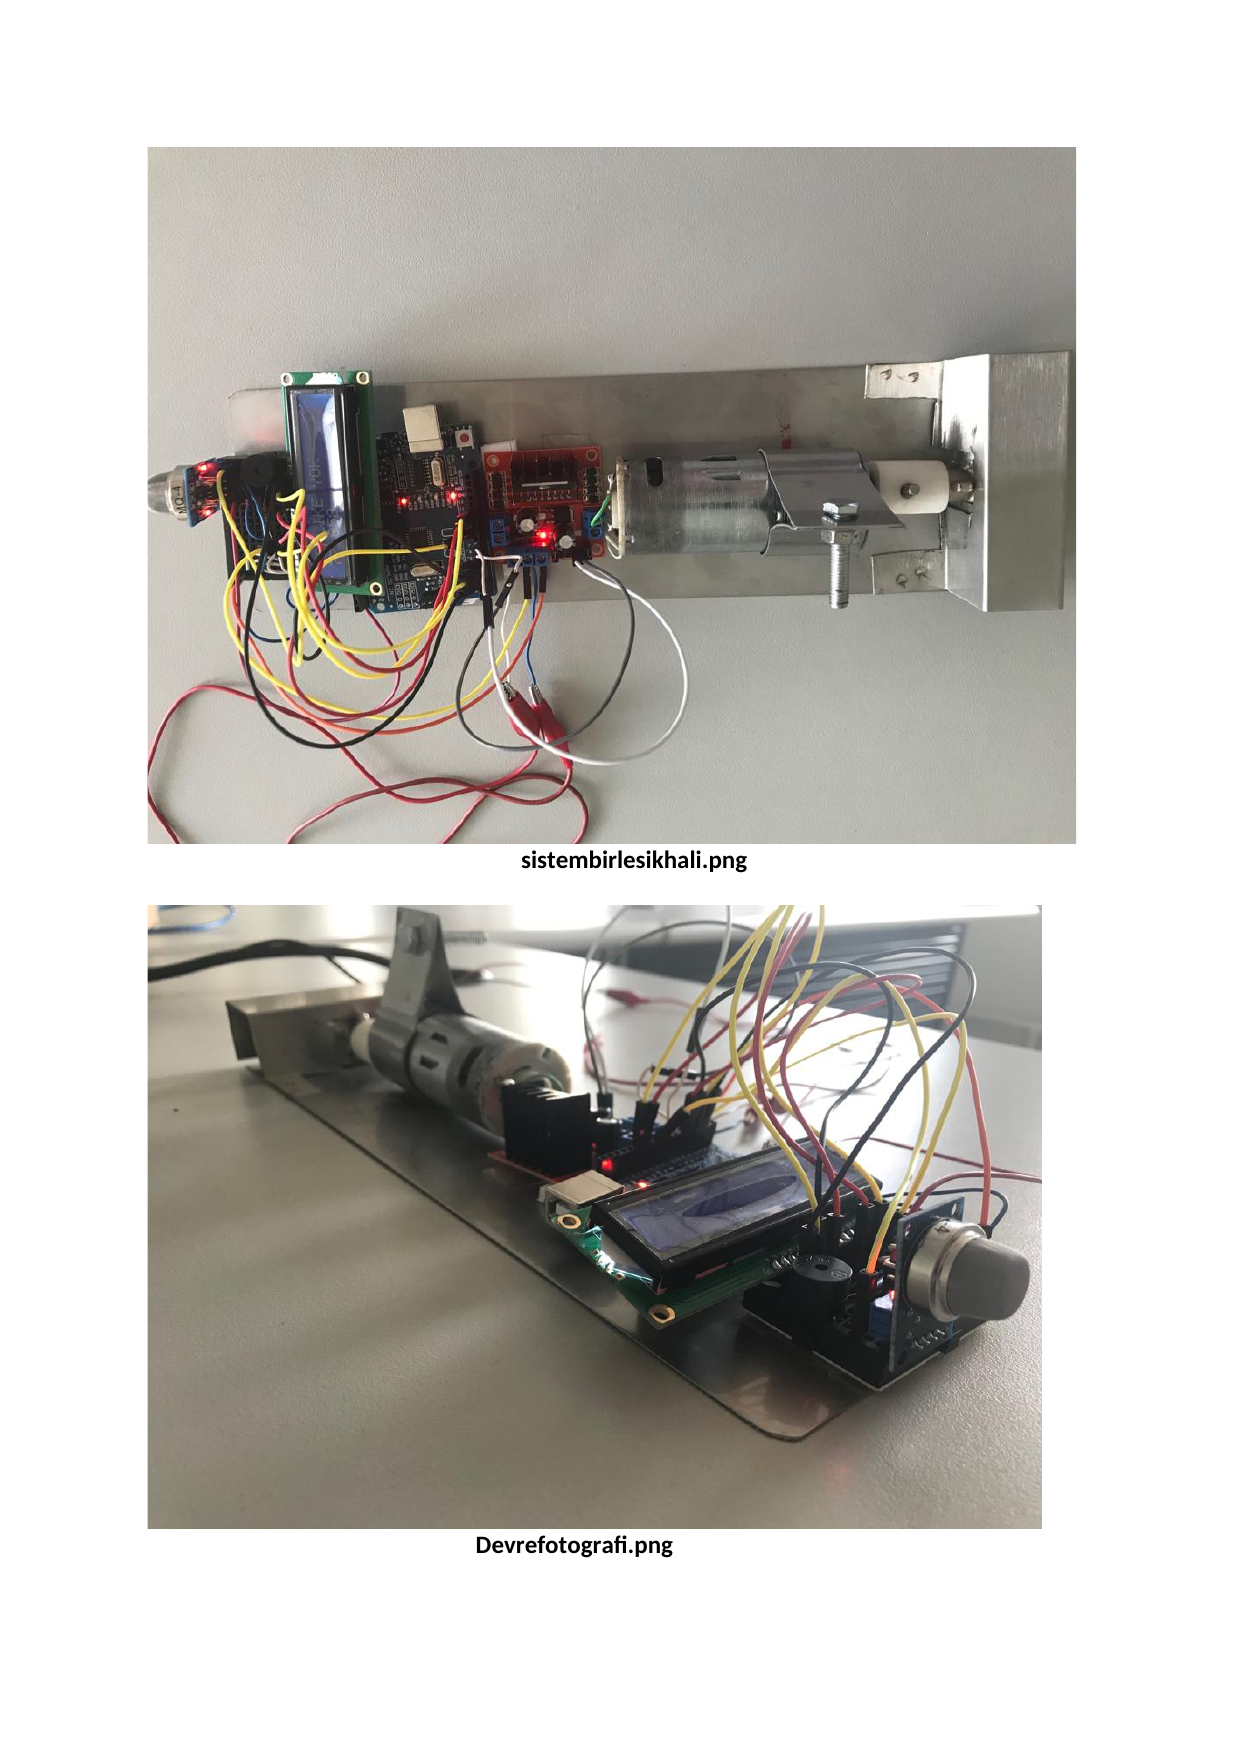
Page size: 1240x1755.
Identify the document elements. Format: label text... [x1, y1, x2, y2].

text sistembirlesikhali.png [148, 844, 1092, 874]
text Devrefotografi.png [148, 1529, 1092, 1559]
